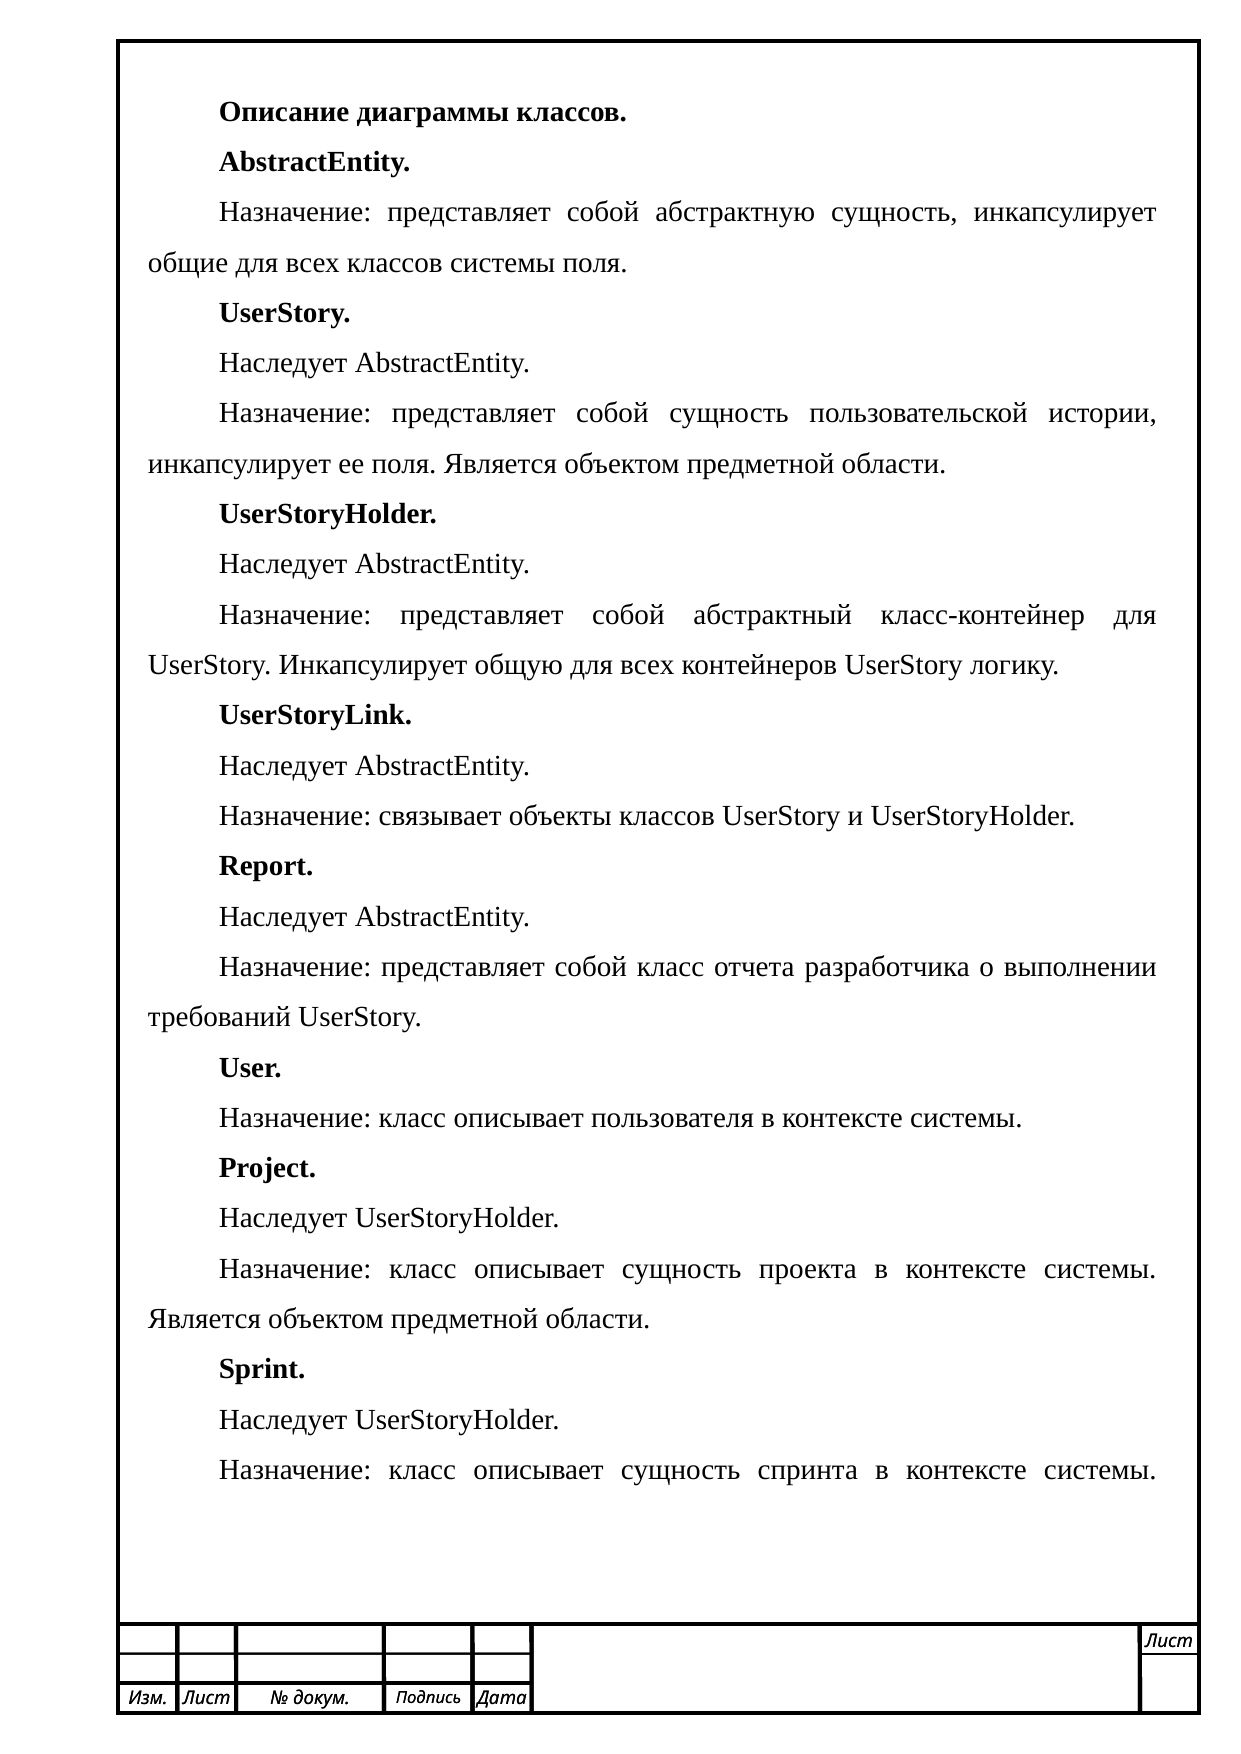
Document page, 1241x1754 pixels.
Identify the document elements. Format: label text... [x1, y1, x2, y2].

text Назначение: класс описывает сущность спринта в контексте системы. [148, 1452, 1157, 1486]
text AbstractEntity. [148, 144, 1157, 178]
text Наследует AbstractEntity. [148, 748, 1157, 781]
text Report. [148, 848, 1157, 882]
text Sprint. [148, 1352, 1157, 1385]
text Project. [148, 1150, 1157, 1184]
text UserStoryLink. [148, 697, 1157, 731]
text Наследует AbstractEntity. [148, 547, 1157, 580]
text UserStory. [148, 295, 1157, 328]
text Назначение: представляет собой класс отчета разработчика о выполнении требований UserStory. [148, 949, 1157, 1033]
text Назначение: связывает объекты классов UserStory и UserStoryHolder. [148, 798, 1157, 832]
text Наследует UserStoryHolder. [148, 1402, 1157, 1435]
text UserStoryHolder. [148, 496, 1157, 530]
text Назначение: представляет собой сущность пользовательской истории, инкапсулирует ее поля. Является объектом предметной области. [148, 396, 1157, 479]
text Наследует AbstractEntity. [148, 345, 1157, 379]
text Назначение: представляет собой абстрактную сущность, инкапсулирует общие для всех классов системы поля. [148, 194, 1157, 278]
text Назначение: класс описывает пользователя в контексте системы. [148, 1100, 1157, 1133]
text Наследует AbstractEntity. [148, 899, 1157, 932]
text Наследует UserStoryHolder. [148, 1201, 1157, 1234]
text Назначение: представляет собой абстрактный класс-контейнер для UserStory. Инкапсулирует общую для всех контейнеров UserStory логику. [148, 597, 1157, 681]
text Описание диаграммы классов. [148, 94, 1157, 127]
text Назначение: класс описывает сущность проекта в контексте системы. Является объектом предметной области. [148, 1251, 1157, 1335]
text User. [148, 1050, 1157, 1083]
